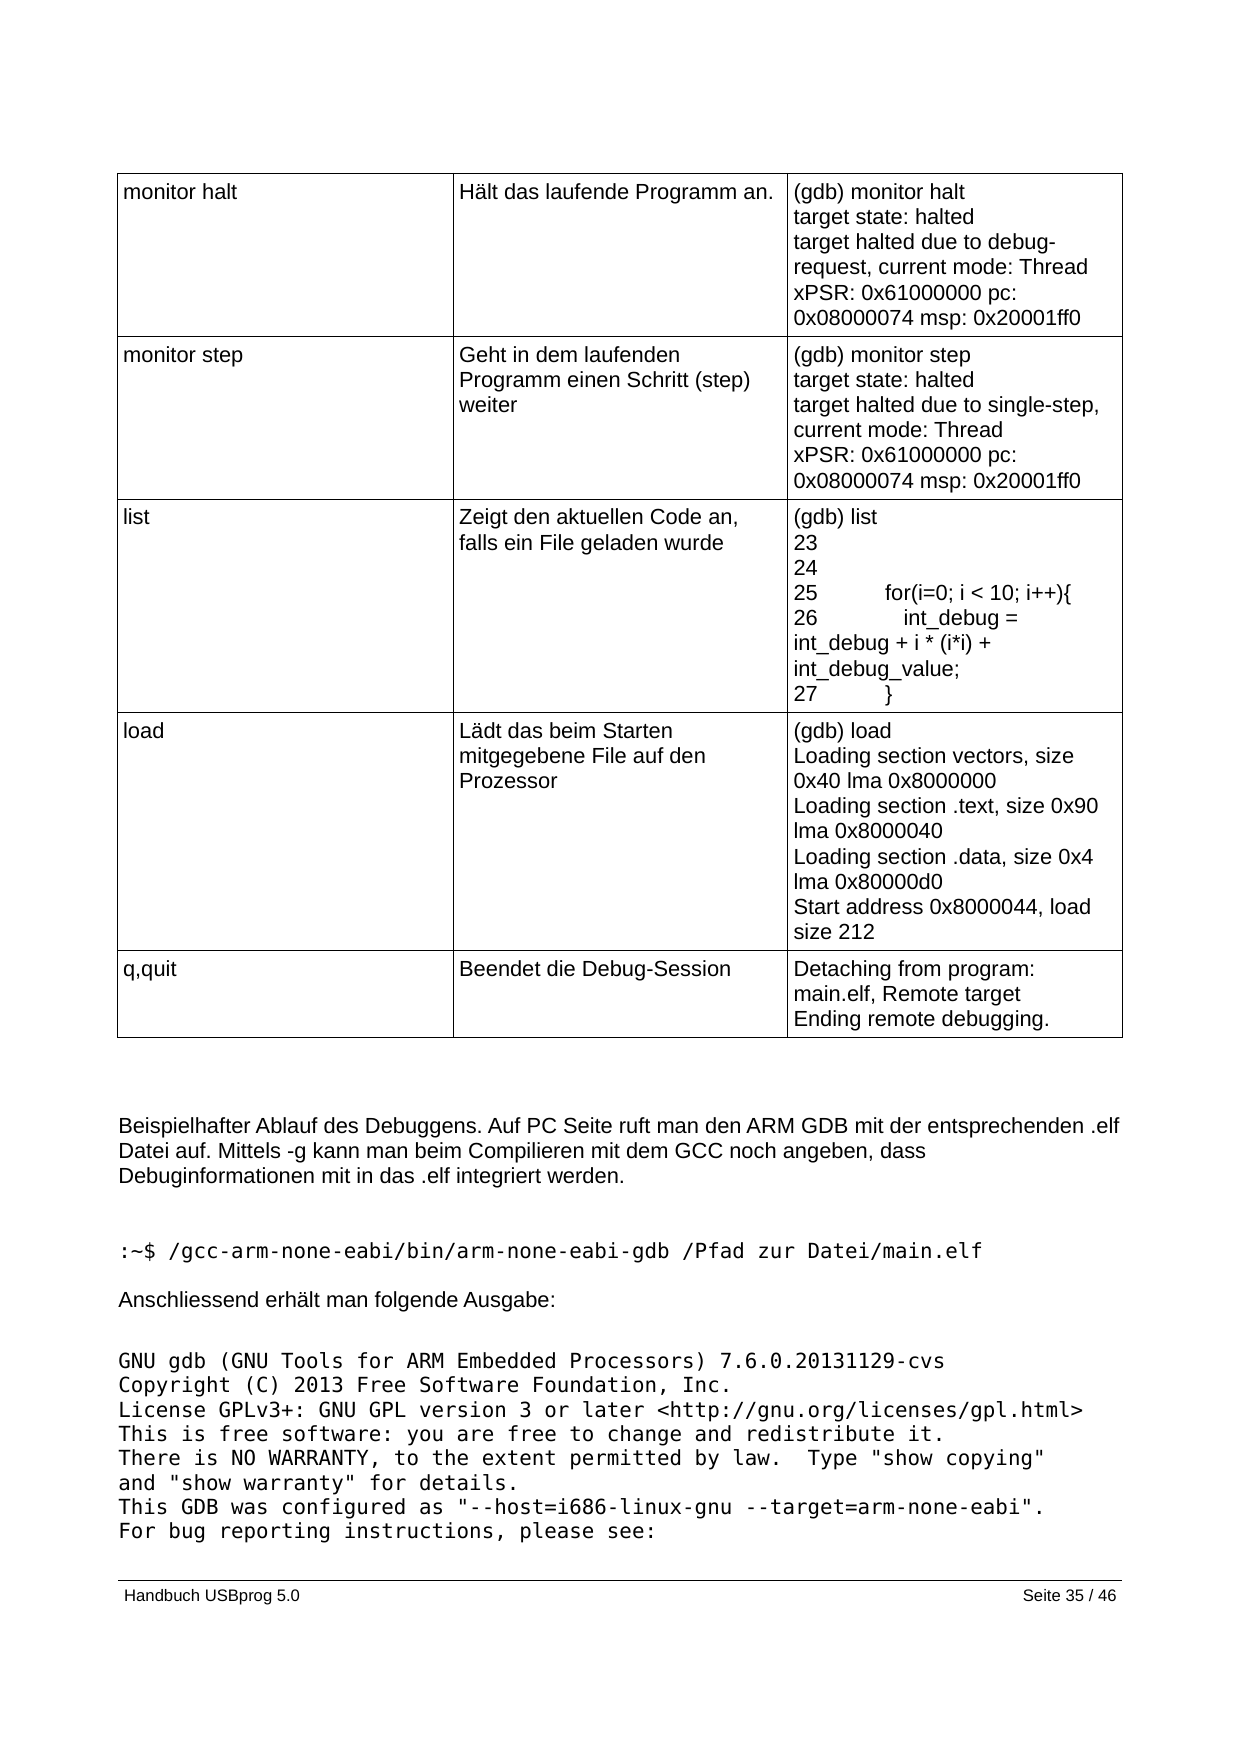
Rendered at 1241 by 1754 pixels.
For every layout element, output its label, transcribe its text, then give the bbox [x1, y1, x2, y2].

text This is free software: you are free to change and redistribute it. [118, 1422, 1122, 1446]
text Copyright (C) 2013 Free Software Foundation, Inc. [118, 1373, 1122, 1398]
text and "show warranty" for details. [118, 1471, 1122, 1495]
table_cell (gdb) list 23 24 25 for(i=0; i < 10; i++){ 26 int_debug = int_debug + i * (i*i) + int_debug_value; 27 } [788, 500, 1122, 712]
text This GDB was configured as "--host=i686-linux-gnu --target=arm-none-eabi". [118, 1495, 1122, 1519]
table_cell load [118, 713, 453, 950]
table_cell Detaching from program: main.elf, Remote target Ending remote debugging. [788, 951, 1122, 1037]
table_cell Zeigt den aktuellen Code an, falls ein File geladen wurde [454, 500, 787, 712]
text Beispielhafter Ablauf des Debuggens. Auf PC Seite ruft man den ARM GDB mit der entsprechenden .elf Datei auf. Mittels -g kann man beim Compilieren mit dem GCC noch angeben, dass Debuginformationen mit in das .elf integriert werden. [118, 1113, 1122, 1188]
table_cell (gdb) monitor halt target state: halted target halted due to debug-request, current mode: Thread xPSR: 0x61000000 pc: 0x08000074 msp: 0x20001ff0 [788, 174, 1122, 336]
text GNU gdb (GNU Tools for ARM Embedded Processors) 7.6.0.20131129-cvs [118, 1349, 1122, 1373]
text For bug reporting instructions, please see: [118, 1519, 1122, 1543]
table_cell Geht in dem laufenden Programm einen Schritt (step) weiter [454, 337, 787, 498]
text :~$ /gcc-arm-none-eabi/bin/arm-none-eabi-gdb /Pfad zur Datei/main.elf [118, 1239, 1122, 1263]
table_cell Lädt das beim Starten mitgegebene File auf den Prozessor [454, 713, 787, 950]
table_cell Hält das laufende Programm an. [454, 174, 787, 336]
table_cell monitor step [118, 337, 453, 498]
table_cell monitor halt [118, 174, 453, 336]
text License GPLv3+: GNU GPL version 3 or later <http://gnu.org/licenses/gpl.html> [118, 1398, 1122, 1422]
table_cell Beendet die Debug-Session [454, 951, 787, 1037]
text Anschliessend erhält man folgende Ausgabe: [118, 1287, 1122, 1312]
table_cell (gdb) monitor step target state: halted target halted due to single-step, current mode: Thread xPSR: 0x61000000 pc: 0x08000074 msp: 0x20001ff0 [788, 337, 1122, 498]
table_cell q,quit [118, 951, 453, 1037]
table_cell (gdb) load Loading section vectors, size 0x40 lma 0x8000000 Loading section .text, size 0x90 lma 0x8000040 Loading section .data, size 0x4 lma 0x80000d0 Start address 0x8000044, load size 212 [788, 713, 1122, 950]
text There is NO WARRANTY, to the extent permitted by law. Type "show copying" [118, 1446, 1122, 1471]
table_cell list [118, 500, 453, 712]
